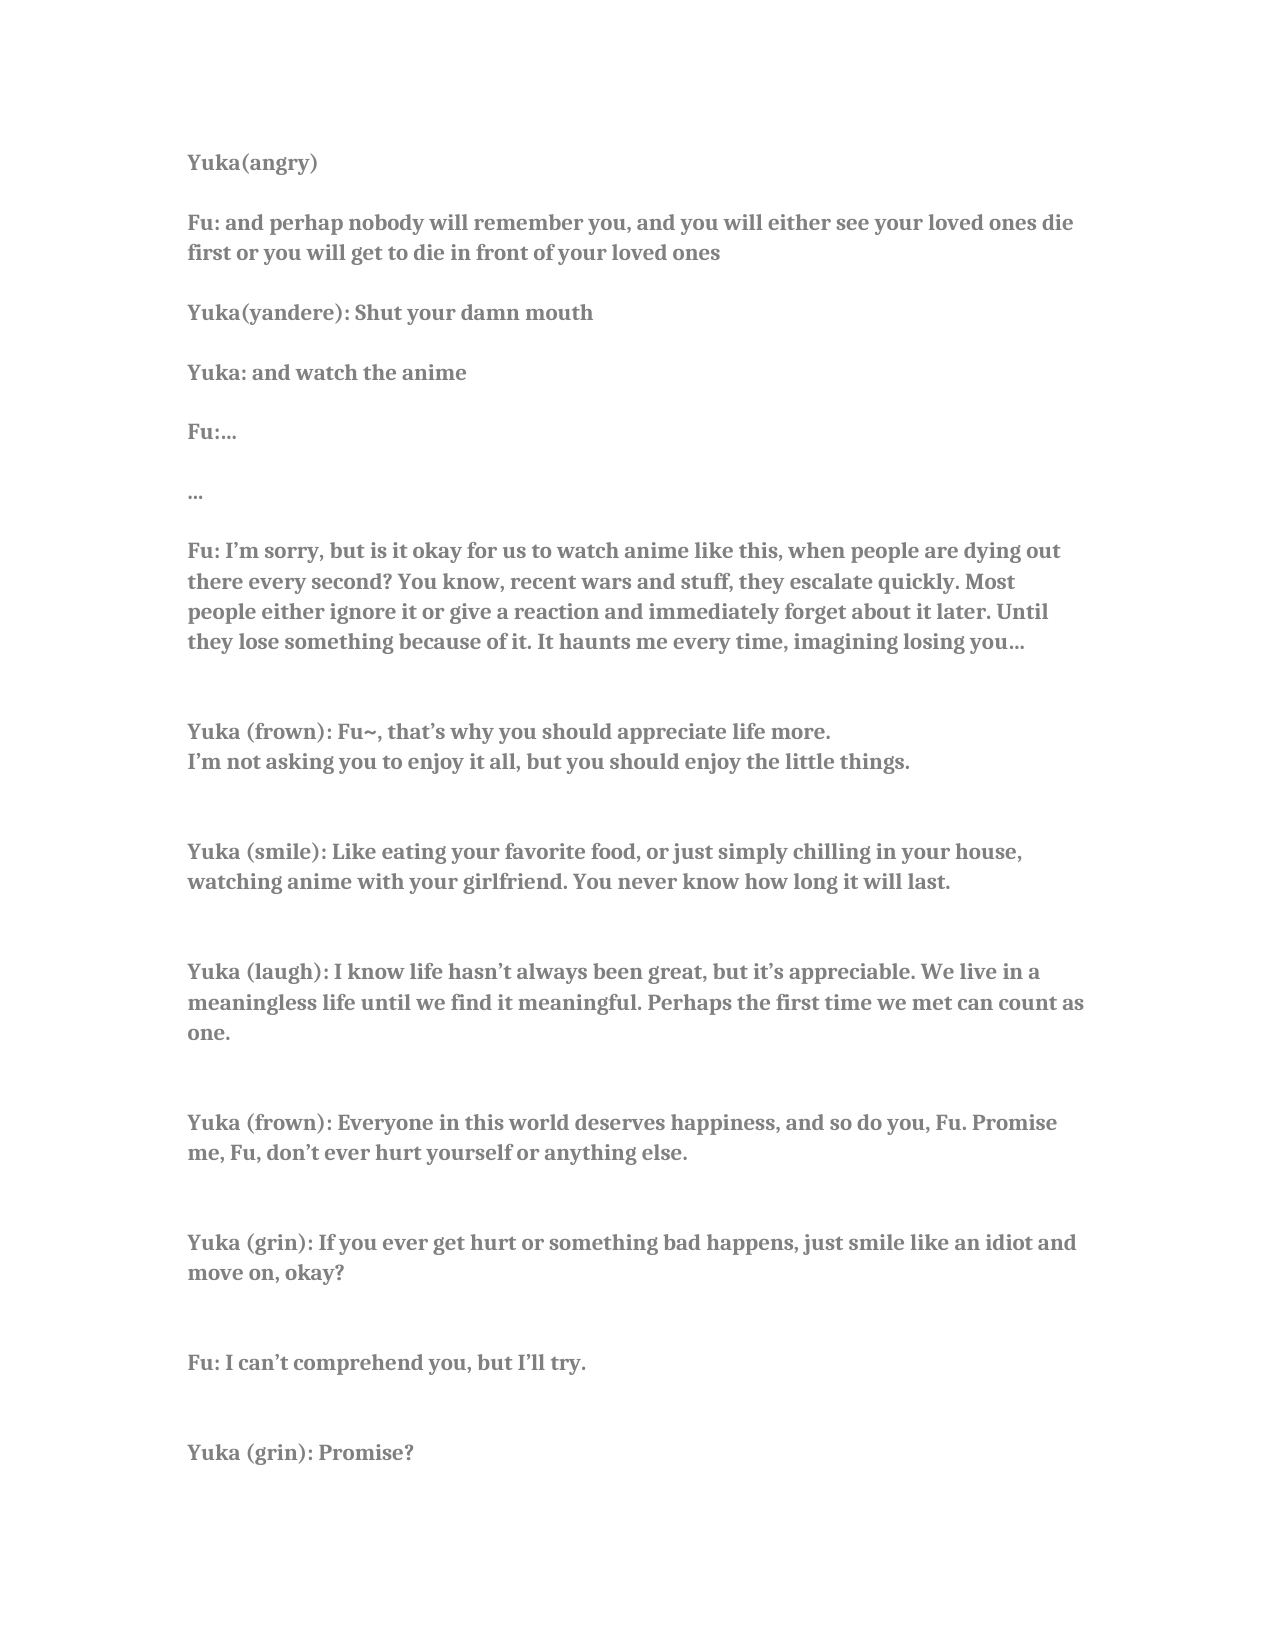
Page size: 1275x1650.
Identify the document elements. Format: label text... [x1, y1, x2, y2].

text Yuka (grin): Promise? [187, 1409, 1087, 1466]
text Yuka(angry) [187, 150, 1087, 176]
text Yuka(yandere): Shut your damn mouth [187, 299, 1087, 326]
text Yuka (frown): Everyone in this world deserves happiness, and so do you, Fu. Promise me, Fu, don’t ever hurt yourself or anything else. [187, 1079, 1087, 1166]
text ... [187, 479, 1087, 505]
text Yuka (frown): Fu~, that’s why you should appreciate life more. I’m not asking you to enjoy it all, but you should enjoy the little things. [187, 689, 1087, 775]
text Fu:… [187, 419, 1087, 445]
text Yuka: and watch the anime [187, 359, 1087, 386]
text Fu: and perhap nobody will remember you, and you will either see your loved ones die first or you will get to die in front of your loved ones [187, 210, 1087, 266]
text Yuka (grin): If you ever get hurt or something bad happens, just smile like an idiot and move on, okay? [187, 1199, 1087, 1286]
text Yuka (smile): Like eating your favorite food, or just simply chilling in your house, watching anime with your girlfriend. You never know how long it will last. [187, 809, 1087, 896]
text Fu: I can’t comprehend you, but I’ll try. [187, 1319, 1087, 1376]
text Yuka (laugh): I know life hasn’t always been great, but it’s appreciable. We live in a meaningless life until we find it meaningful. Perhaps the first time we met can count as one. [187, 929, 1087, 1046]
text Fu: I’m sorry, but is it okay for us to watch anime like this, when people are dying out there every second? You know, recent wars and stuff, they escalate quickly. Most people either ignore it or give a reaction and immediately forget about it later. Until they lose something because of it. It haunts me every time, imagining losing you… [187, 538, 1087, 655]
